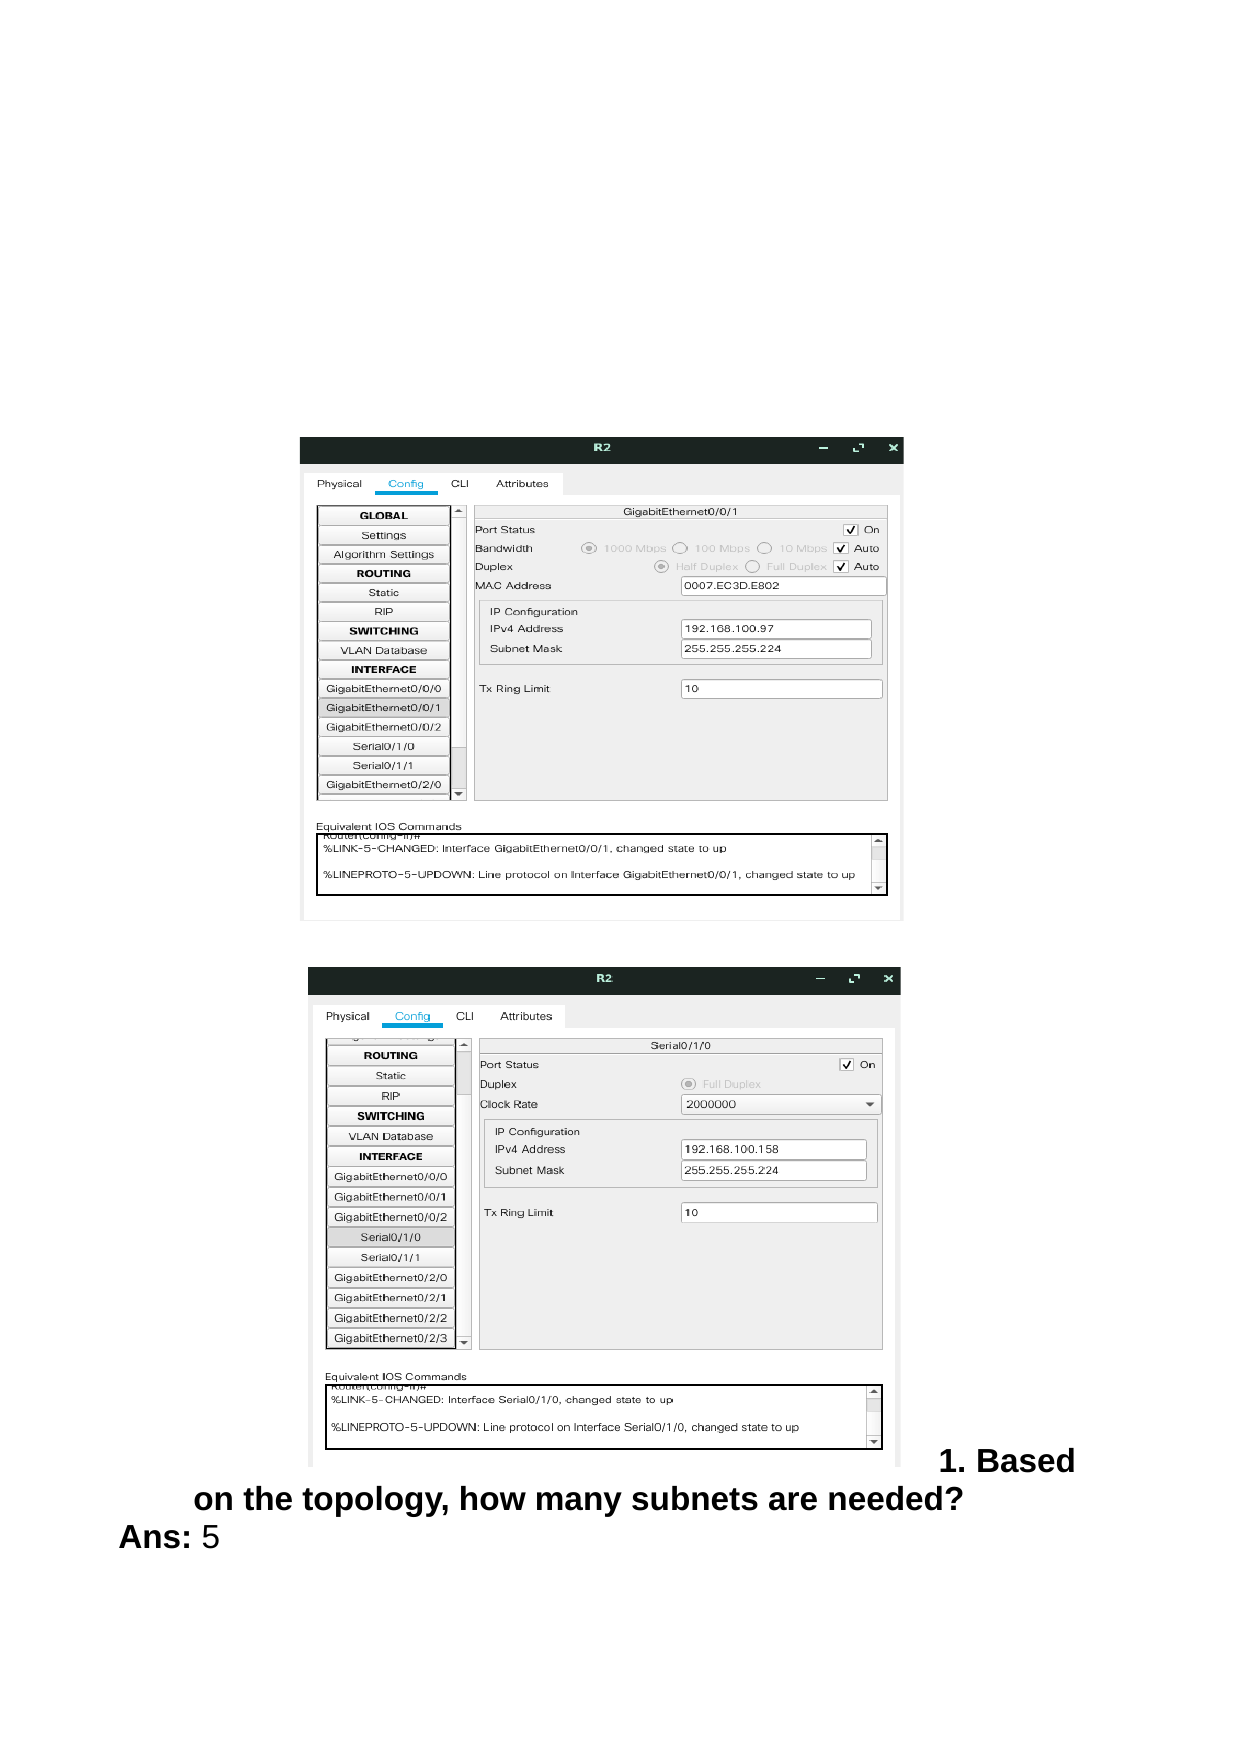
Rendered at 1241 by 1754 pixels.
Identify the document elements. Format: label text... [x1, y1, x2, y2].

text Ans: 5 [118, 1517, 1122, 1556]
picture [308, 967, 901, 1467]
picture [299, 437, 904, 921]
list Based on the topology, how many subnets are needed? [156, 1441, 1122, 1517]
